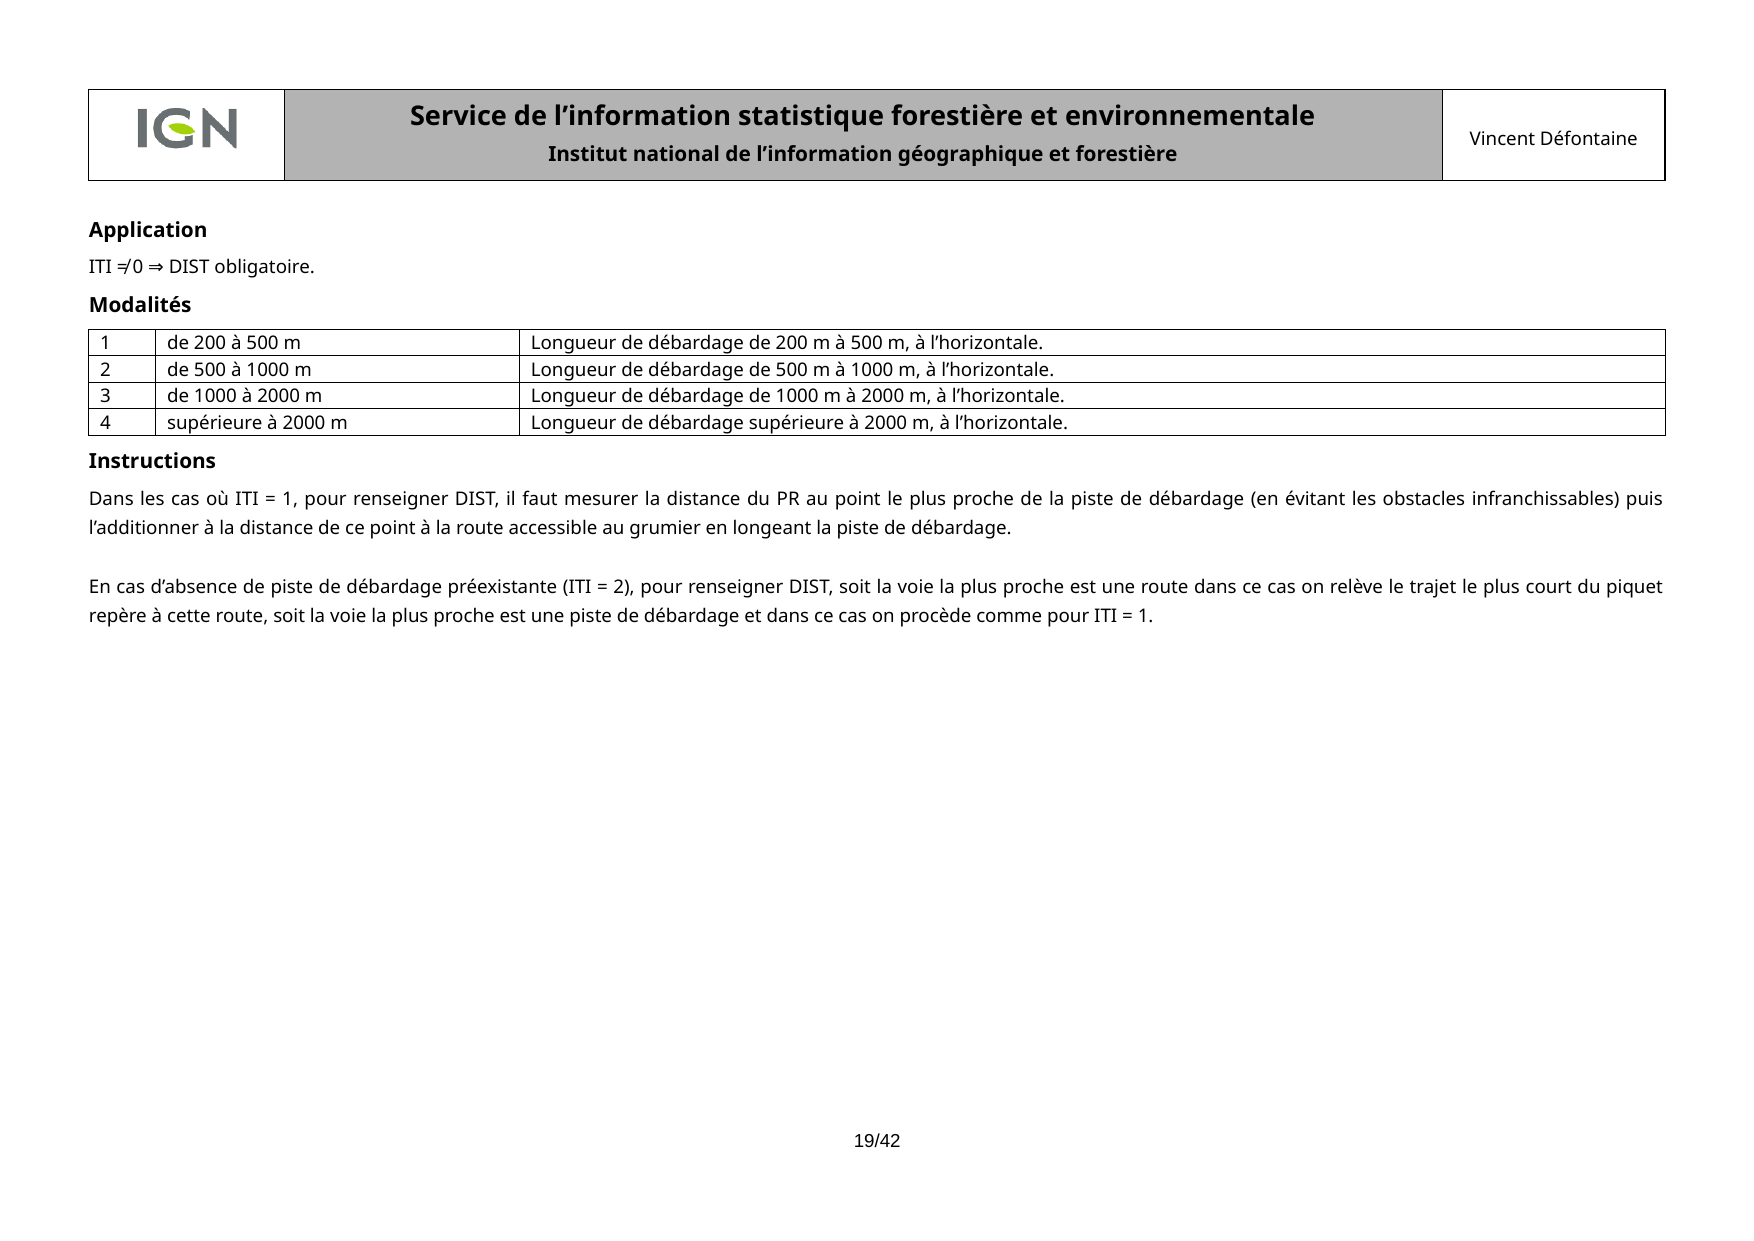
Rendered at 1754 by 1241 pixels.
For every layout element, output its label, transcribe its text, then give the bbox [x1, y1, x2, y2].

picture [121, 94, 253, 162]
subtitle Modalités [89, 290, 1665, 318]
text Dans les cas où ITI = 1, pour renseigner DIST, il faut mesurer la distance du PR au point le plus proche de la piste de débardage (en évitant les obstacles infranchissables) puis l’additionner à la distance de ce point à la route accessible au grumier en longeant la piste de débardage. [89, 485, 1665, 540]
text En cas d’absence de piste de débardage préexistante (ITI = 2), pour renseigner DIST, soit la voie la plus proche est une route dans ce cas on relève le trajet le plus court du piquet repère à cette route, soit la voie la plus proche est une piste de débardage et dans ce cas on procède comme pour ITI = 1. [89, 573, 1665, 628]
table_cell supérieure à 2000 m [156, 409, 519, 435]
table_header Longueur de débardage de 200 m à 500 m, à l’horizontale. [520, 330, 1665, 355]
table_cell Longueur de débardage de 1000 m à 2000 m, à l’horizontale. [520, 383, 1665, 408]
subtitle Application [89, 215, 1665, 243]
table_cell 4 [89, 409, 155, 435]
table_cell de 1000 à 2000 m [156, 383, 519, 408]
text ITI ≠ 0 ⇒ DIST obligatoire. [89, 254, 1665, 279]
table_cell Longueur de débardage de 500 m à 1000 m, à l’horizontale. [520, 356, 1665, 382]
subtitle Instructions [89, 446, 1665, 475]
table_header de 200 à 500 m [156, 330, 519, 355]
table_cell de 500 à 1000 m [156, 356, 519, 382]
table_cell 2 [89, 356, 155, 382]
table_cell Longueur de débardage supérieure à 2000 m, à l’horizontale. [520, 409, 1665, 435]
table_cell 3 [89, 383, 155, 408]
table_header 1 [89, 330, 155, 355]
